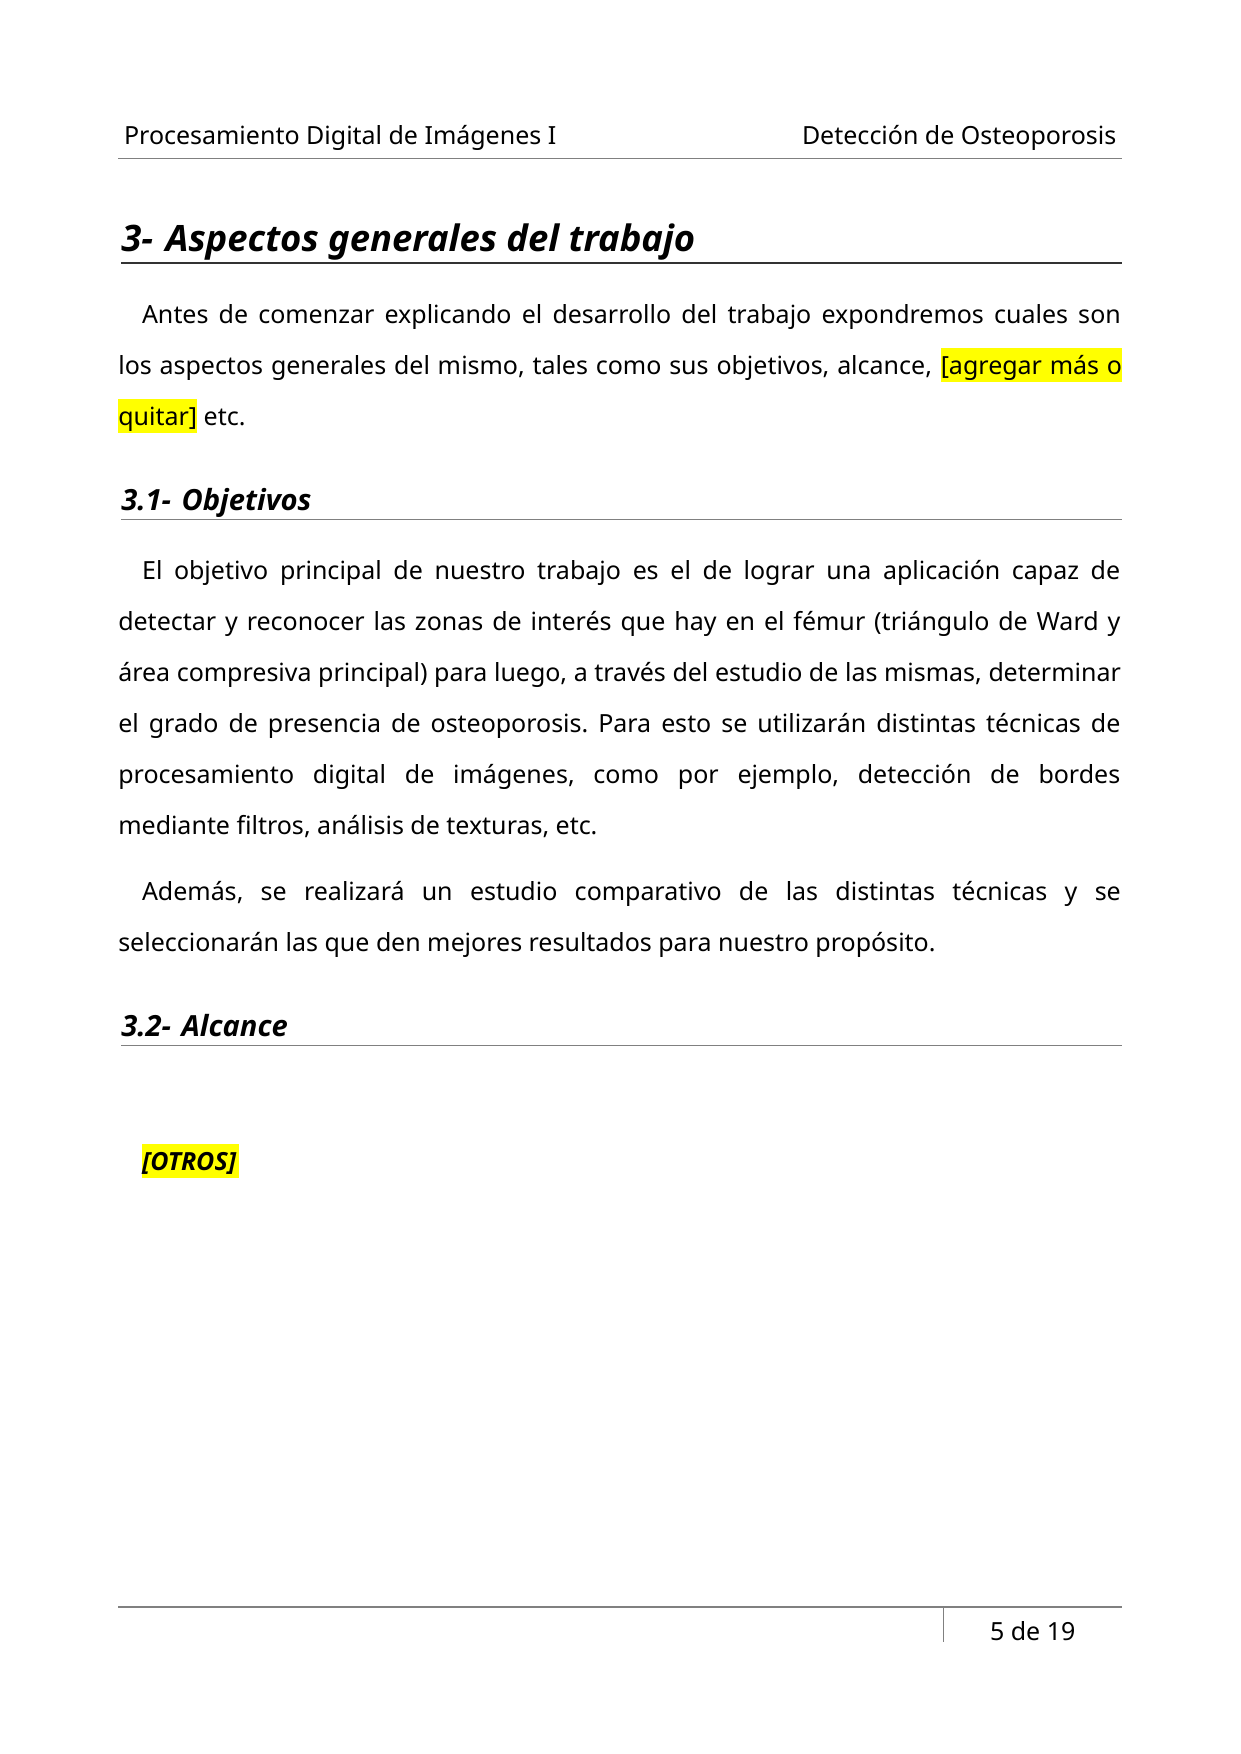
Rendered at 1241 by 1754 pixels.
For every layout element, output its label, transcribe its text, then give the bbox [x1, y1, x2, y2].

subtitle Aspectos generales del trabajo [121, 213, 1122, 262]
text [OTROS] [118, 1144, 1122, 1178]
subtitle Objetivos [121, 479, 1122, 519]
subtitle Alcance [121, 1005, 1122, 1045]
text Además, se realizará un estudio comparativo de las distintas técnicas y se seleccionarán las que den mejores resultados para nuestro propósito. [118, 873, 1122, 958]
text El objetivo principal de nuestro trabajo es el de lograr una aplicación capaz de detectar y reconocer las zonas de interés que hay en el fémur (triángulo de Ward y área compresiva principal) para luego, a través del estudio de las mismas, determinar el grado de presencia de osteoporosis. Para esto se utilizarán distintas técnicas de procesamiento digital de imágenes, como por ejemplo, detección de bordes mediante filtros, análisis de texturas, etc. [118, 552, 1122, 842]
text Antes de comenzar explicando el desarrollo del trabajo expondremos cuales son los aspectos generales del mismo, tales como sus objetivos, alcance, [agregar más o quitar] etc. [118, 297, 1122, 433]
